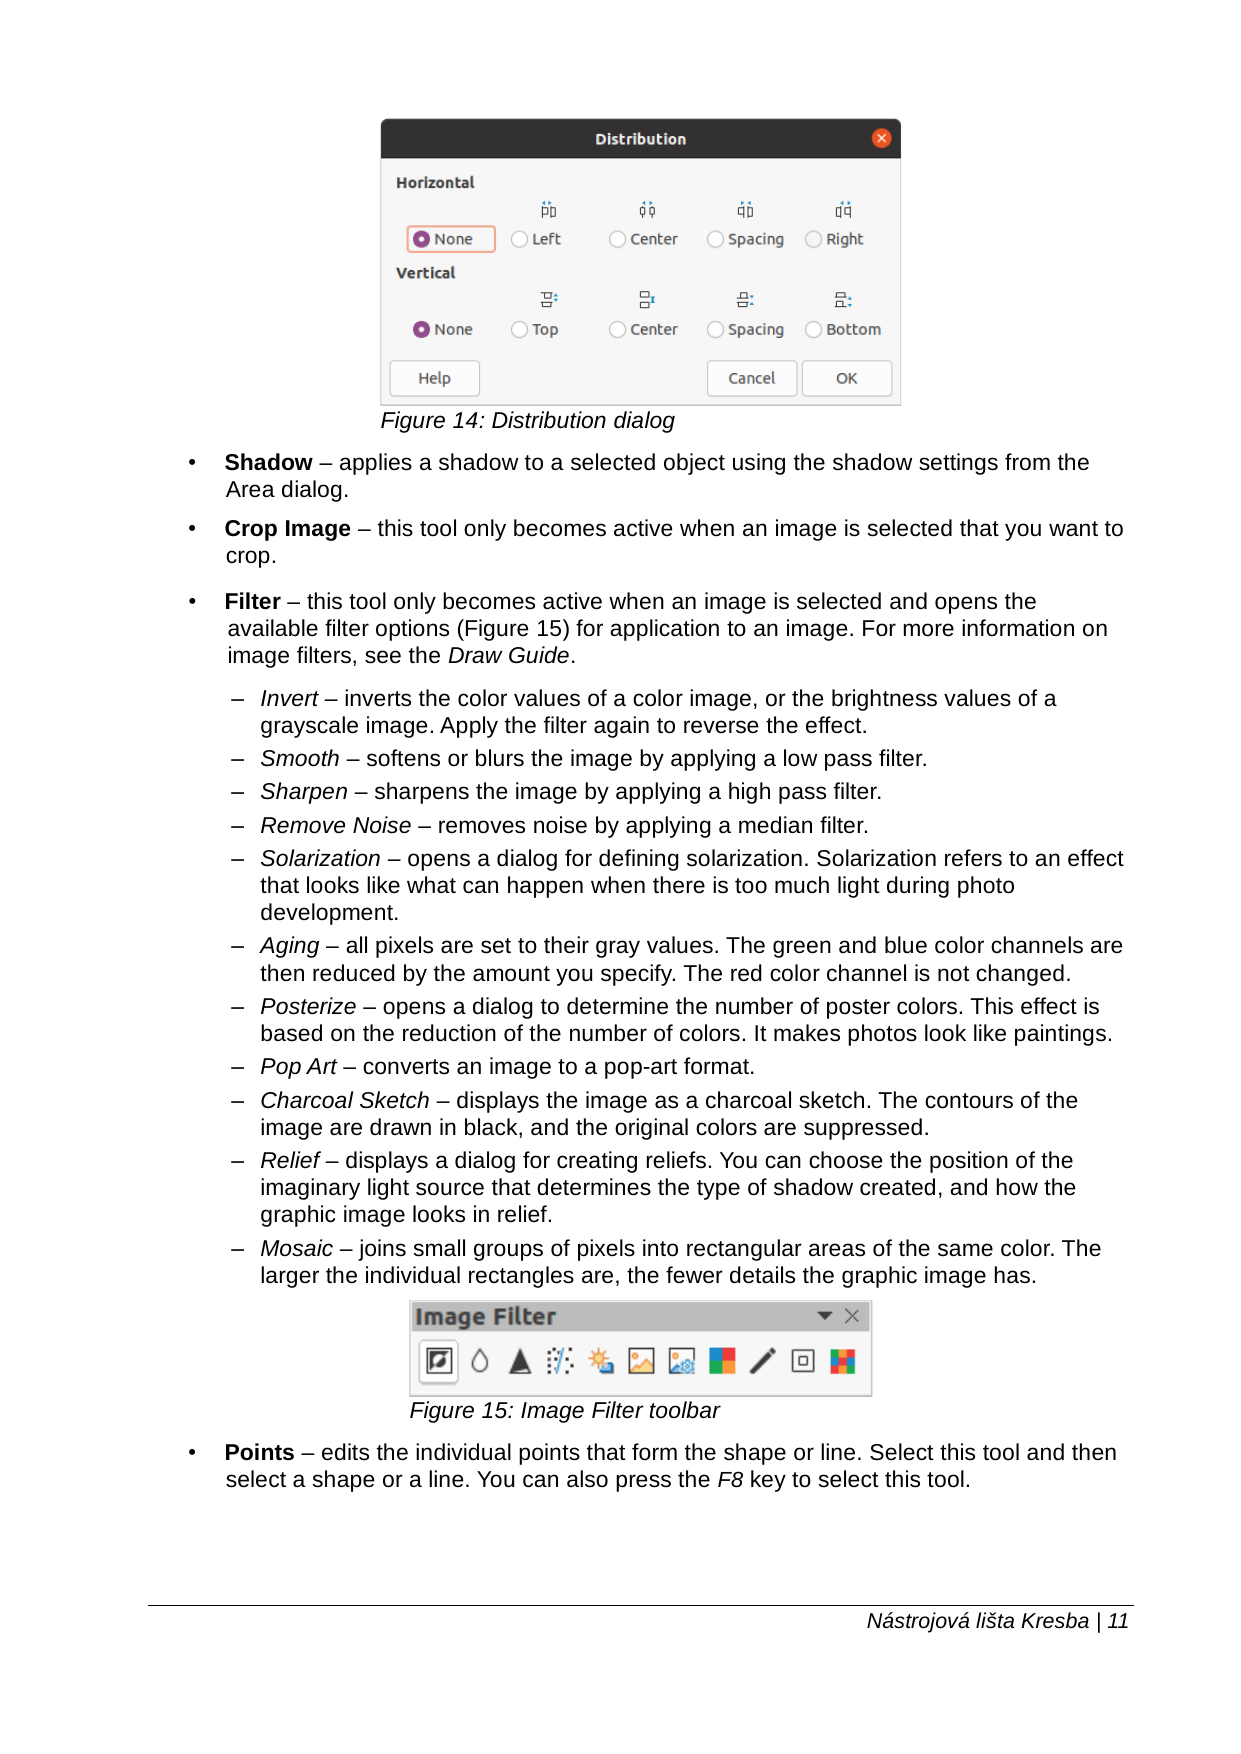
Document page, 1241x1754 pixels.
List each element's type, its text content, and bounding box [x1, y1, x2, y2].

list Posterize – opens a dialog to determine the number of poster colors. This effect is based on the reduction of the number of colors. It makes photos look like paintings. [231, 992, 1134, 1046]
list Invert – inverts the color values of a color image, or the brightness values of a grayscale image. Apply the filter again to reverse the effect. [231, 684, 1134, 738]
list Relief – displays a dialog for creating reliefs. You can choose the position of the imaginary light source that determines the type of shadow created, and how the graphic image looks in relief. [231, 1146, 1134, 1228]
list Charcoal Sketch – displays the image as a charcoal sketch. The contours of the image are drawn in black, and the original colors are suppressed. [231, 1086, 1134, 1140]
picture [380, 118, 902, 406]
list Pop Art – converts an image to a pop-art format. [231, 1053, 1134, 1080]
text Figure 15: Image Filter toolbar [409, 1397, 872, 1424]
list Mosaic – joins small groups of pixels into rectangular areas of the same color. The larger the individual rectangles are, the fewer details the graphic image has. [231, 1234, 1134, 1288]
text Figure 14: Distribution dialog [380, 406, 901, 433]
list Points – edits the individual points that form the shape or line. Select this tool and then select a shape or a line. You can also press the F8 key to select this tool. [185, 1436, 1134, 1493]
list Sharpen – sharpens the image by applying a high pass filter. [231, 778, 1134, 805]
list Solarization – opens a dialog for defining solarization. Solarization refers to an effect that looks like what can happen when there is too much light during photo development. [231, 844, 1134, 926]
picture [409, 1300, 873, 1397]
list Shadow – applies a shadow to a selected object using the shadow settings from the Area dialog. [185, 445, 1134, 502]
list Aging – all pixels are set to their gray values. The green and blue color channels are then reduced by the amount you specify. The red color channel is not changed. [231, 932, 1134, 986]
list Remove Noise – removes noise by applying a median filter. [231, 811, 1134, 838]
list Crop Image – this tool only becomes active when an image is selected that you want to crop. [185, 512, 1134, 572]
list Filter – this tool only becomes active when an image is selected and opens the available filter options (Figure 15) for application to an image. For more information on image filters, see the Draw Guide. [185, 584, 1134, 671]
list Smooth – softens or blurs the image by applying a low pass filter. [231, 744, 1134, 771]
